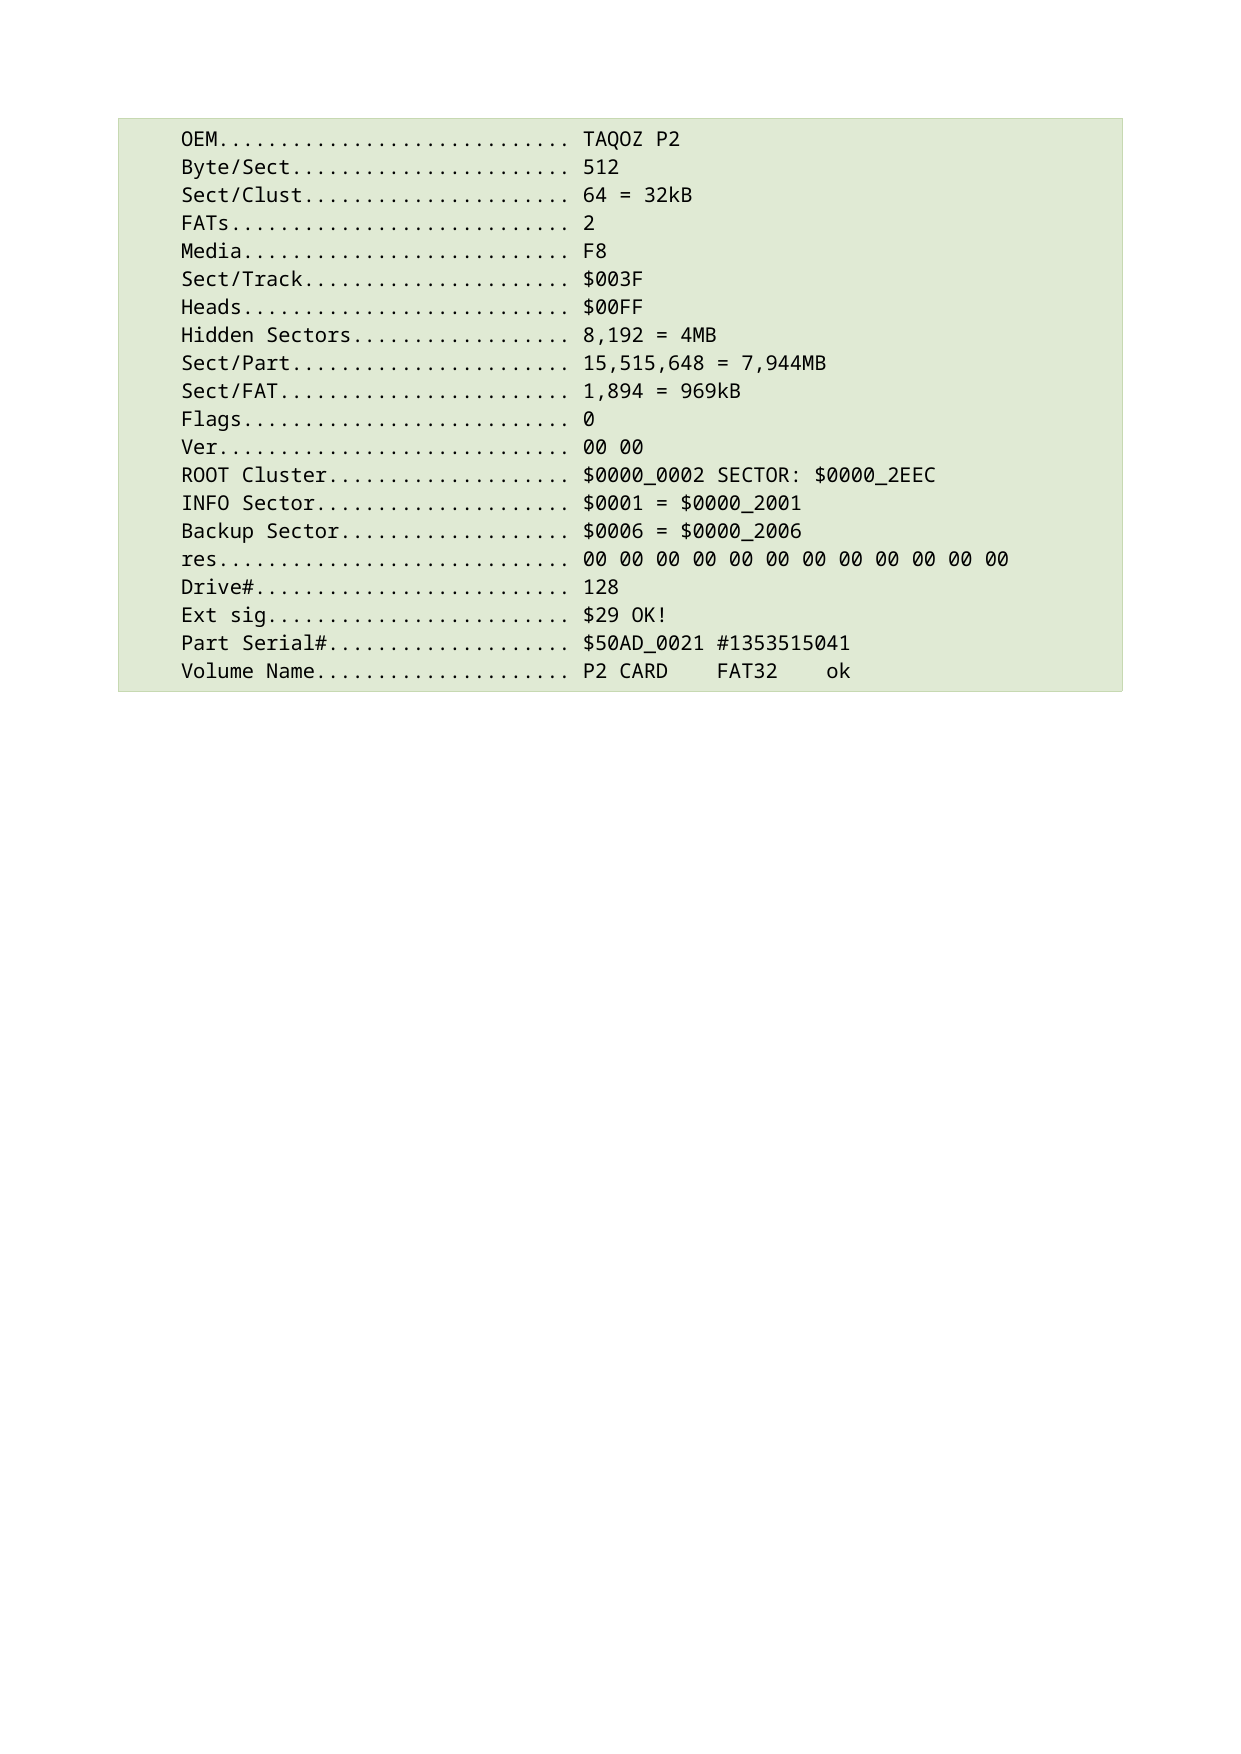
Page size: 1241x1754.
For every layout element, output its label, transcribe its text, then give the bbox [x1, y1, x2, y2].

text ROOT Cluster.................... $0000_0002 SECTOR: $0000_2EEC [119, 454, 1122, 482]
text FATs............................ 2 [119, 202, 1122, 230]
text Media........................... F8 [119, 230, 1122, 258]
text OEM............................. TAQOZ P2 [119, 119, 1122, 146]
text Flags........................... 0 [119, 398, 1122, 426]
text Ver............................. 00 00 [119, 426, 1122, 454]
text Sect/Track...................... $003F [119, 258, 1122, 286]
text Backup Sector................... $0006 = $0000_2006 [119, 510, 1122, 538]
text Byte/Sect....................... 512 [119, 146, 1122, 174]
text Ext sig......................... $29 OK! [119, 594, 1122, 622]
text Sect/FAT........................ 1,894 = 969kB [119, 370, 1122, 398]
text Hidden Sectors.................. 8,192 = 4MB [119, 314, 1122, 342]
text Part Serial#.................... $50AD_0021 #1353515041 [119, 622, 1122, 651]
text Drive#.......................... 128 [119, 566, 1122, 594]
text Heads........................... $00FF [119, 286, 1122, 314]
text Volume Name..................... P2 CARD FAT32 ok [119, 651, 1122, 691]
text res............................. 00 00 00 00 00 00 00 00 00 00 00 00 [119, 538, 1122, 566]
text Sect/Clust...................... 64 = 32kB [119, 174, 1122, 202]
text Sect/Part....................... 15,515,648 = 7,944MB [119, 342, 1122, 370]
text INFO Sector..................... $0001 = $0000_2001 [119, 482, 1122, 510]
